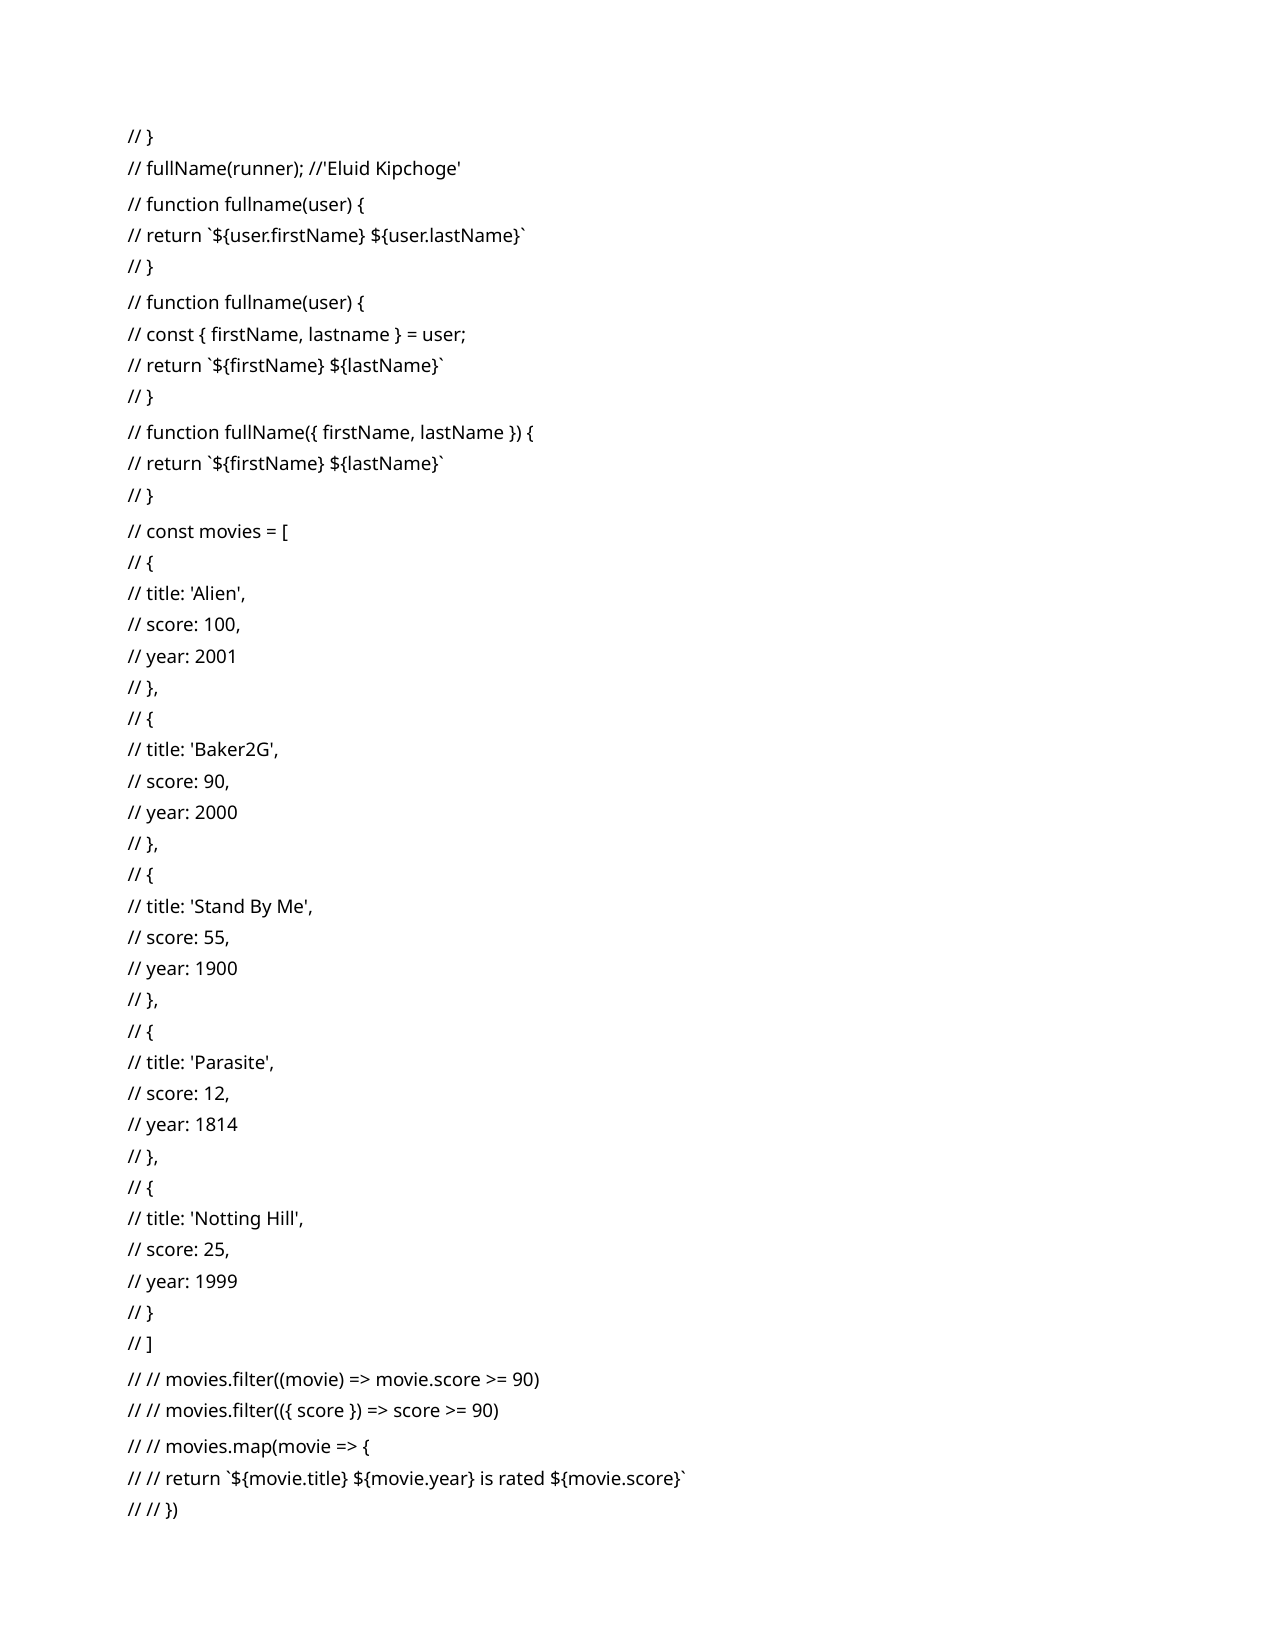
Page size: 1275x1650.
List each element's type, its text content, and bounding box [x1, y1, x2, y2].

table_cell [118, 1262, 127, 1293]
table_cell // return `${firstName} ${lastName}` [128, 346, 1157, 378]
table_cell [118, 669, 127, 700]
table_cell [118, 185, 127, 217]
table_cell [118, 476, 127, 507]
table_cell // } [128, 248, 1157, 279]
table_cell [118, 794, 127, 825]
table_cell // } [128, 118, 1157, 149]
table_cell [118, 279, 127, 284]
table_cell [118, 1428, 127, 1459]
table_cell // // movies.map(movie => { [128, 1428, 1157, 1459]
table_cell // score: 12, [128, 1075, 1157, 1106]
table_cell // score: 90, [128, 762, 1157, 793]
table_cell [118, 217, 127, 248]
table_cell // score: 55, [128, 919, 1157, 950]
table_cell [118, 700, 127, 731]
table_cell // title: 'Parasite', [128, 1044, 1157, 1075]
table_cell // // return `${movie.title} ${movie.year} is rated ${movie.score}` [128, 1459, 1157, 1491]
table_cell // }, [128, 669, 1157, 700]
table_cell [118, 149, 127, 181]
table_cell [118, 575, 127, 606]
table_cell [128, 409, 1157, 414]
table_cell [118, 1044, 127, 1075]
table_cell [118, 1356, 127, 1361]
table_cell [118, 825, 127, 856]
table_cell [118, 1361, 127, 1392]
table_cell // year: 2001 [128, 637, 1157, 668]
table_cell // { [128, 700, 1157, 731]
table_cell [128, 1522, 1157, 1527]
table_cell [118, 731, 127, 762]
table_cell // ] [128, 1325, 1157, 1356]
table_cell [128, 1527, 1157, 1531]
table_cell // function fullName({ firstName, lastName }) { [128, 414, 1157, 445]
table_cell // function fullname(user) { [128, 185, 1157, 217]
table_cell // { [128, 1169, 1157, 1200]
table_cell [118, 1169, 127, 1200]
table_cell // score: 25, [128, 1231, 1157, 1262]
table_cell // title: 'Alien', [128, 575, 1157, 606]
table_cell [118, 1392, 127, 1423]
table_cell // function fullname(user) { [128, 284, 1157, 315]
table_cell // // movies.filter((movie) => movie.score >= 90) [128, 1361, 1157, 1392]
table_cell [118, 118, 127, 149]
table_cell [118, 1012, 127, 1043]
table_cell // } [128, 378, 1157, 409]
table_cell // { [128, 856, 1157, 887]
table_cell [118, 409, 127, 414]
table_cell // const { firstName, lastname } = user; [128, 315, 1157, 346]
table_cell [118, 950, 127, 981]
table_cell [118, 445, 127, 476]
table_cell [118, 1423, 127, 1428]
table_cell // }, [128, 981, 1157, 1012]
table_cell [118, 248, 127, 279]
table_cell // // }) [128, 1491, 1157, 1522]
table_cell [118, 762, 127, 793]
table_cell // // movies.filter(({ score }) => score >= 90) [128, 1392, 1157, 1423]
table_cell // title: 'Baker2G', [128, 731, 1157, 762]
table_cell [118, 1137, 127, 1168]
table_cell [118, 1325, 127, 1356]
table_cell [128, 1423, 1157, 1428]
table_cell // return `${firstName} ${lastName}` [128, 445, 1157, 476]
table_cell [128, 508, 1157, 512]
table_cell // { [128, 1012, 1157, 1043]
table_cell [118, 1075, 127, 1106]
table_cell [118, 856, 127, 887]
table_cell [118, 414, 127, 445]
table_cell [118, 919, 127, 950]
table_cell [118, 315, 127, 346]
table_cell // score: 100, [128, 606, 1157, 637]
table_cell // year: 1814 [128, 1106, 1157, 1137]
table_cell // } [128, 1294, 1157, 1325]
table_cell // }, [128, 825, 1157, 856]
table_cell [118, 1522, 127, 1527]
table_cell // title: 'Stand By Me', [128, 887, 1157, 918]
table_cell // const movies = [ [128, 512, 1157, 543]
table_cell [118, 981, 127, 1012]
table_cell [118, 378, 127, 409]
table_cell [118, 887, 127, 918]
table_cell [118, 544, 127, 575]
table_cell [118, 637, 127, 668]
table_cell // { [128, 544, 1157, 575]
table_cell [118, 1200, 127, 1231]
table_cell [118, 346, 127, 378]
table_cell [118, 284, 127, 315]
table_cell [118, 606, 127, 637]
table_cell [118, 1231, 127, 1262]
table_cell // } [128, 476, 1157, 507]
table_cell // year: 1900 [128, 950, 1157, 981]
table_cell [128, 279, 1157, 284]
table_cell // }, [128, 1137, 1157, 1168]
table_cell [118, 1106, 127, 1137]
table_cell [118, 512, 127, 543]
table_cell // year: 2000 [128, 794, 1157, 825]
table_cell // return `${user.firstName} ${user.lastName}` [128, 217, 1157, 248]
table_cell // fullName(runner); //'Eluid Kipchoge' [128, 149, 1157, 181]
table_cell [118, 1294, 127, 1325]
table_cell [118, 1459, 127, 1491]
table_cell [128, 181, 1157, 185]
table_cell // title: 'Notting Hill', [128, 1200, 1157, 1231]
table_cell // year: 1999 [128, 1262, 1157, 1293]
table_cell [118, 1491, 127, 1522]
table_cell [128, 1356, 1157, 1361]
